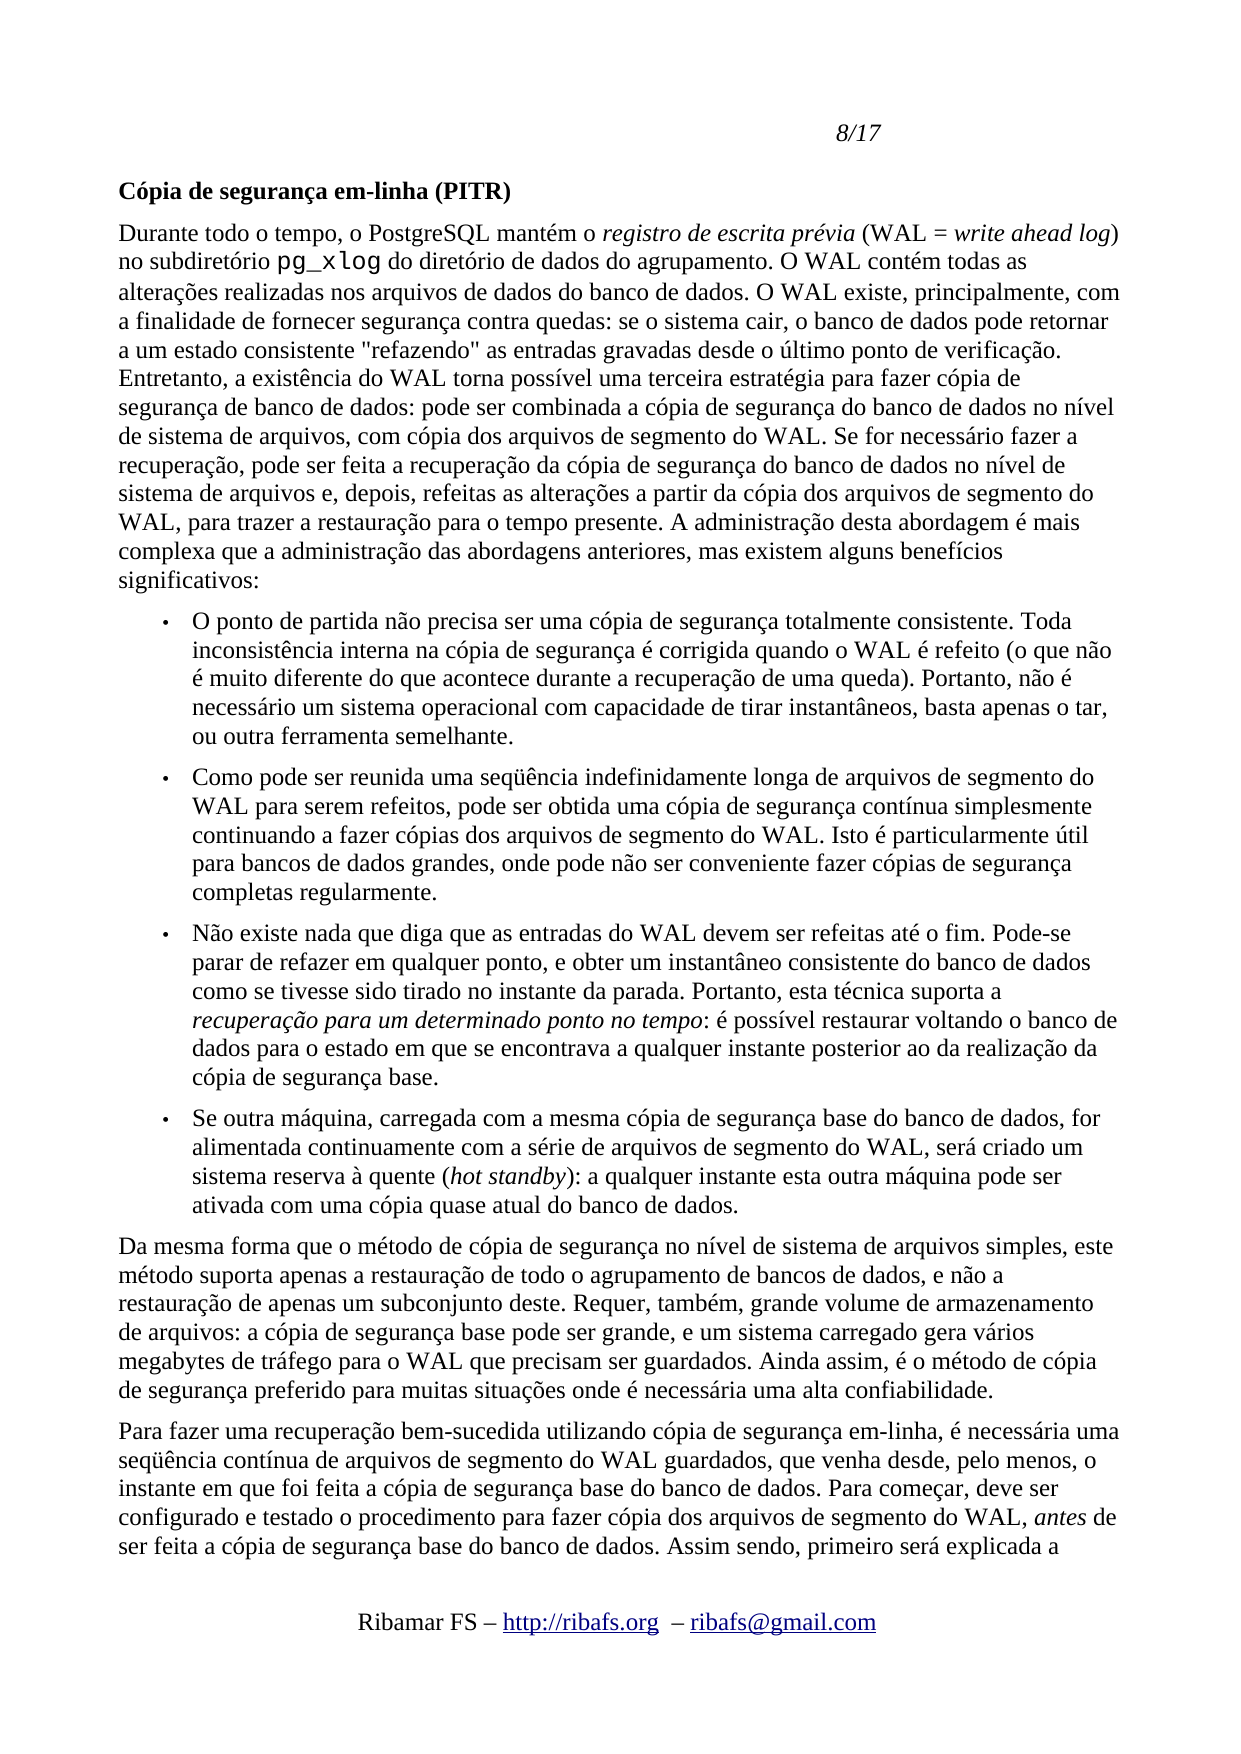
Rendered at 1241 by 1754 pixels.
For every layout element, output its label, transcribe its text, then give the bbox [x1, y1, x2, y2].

text Cópia de segurança em-linha (PITR) [118, 176, 1122, 205]
text Para fazer uma recuperação bem-sucedida utilizando cópia de segurança em-linha, é necessária uma seqüência contínua de arquivos de segmento do WAL guardados, que venha desde, pelo menos, o instante em que foi feita a cópia de segurança base do banco de dados. Para começar, deve ser configurado e testado o procedimento para fazer cópia dos arquivos de segmento do WAL, antes de ser feita a cópia de segurança base do banco de dados. Assim sendo, primeiro será explicada a [118, 1416, 1122, 1560]
list Se outra máquina, carregada com a mesma cópia de segurança base do banco de dados, for alimentada continuamente com a série de arquivos de segmento do WAL, será criado um sistema reserva à quente (hot standby): a qualquer instante esta outra máquina pode ser ativada com uma cópia quase atual do banco de dados. [162, 1103, 1122, 1218]
list O ponto de partida não precisa ser uma cópia de segurança totalmente consistente. Toda inconsistência interna na cópia de segurança é corrigida quando o WAL é refeito (o que não é muito diferente do que acontece durante a recuperação de uma queda). Portanto, não é necessário um sistema operacional com capacidade de tirar instantâneos, basta apenas o tar, ou outra ferramenta semelhante. [162, 606, 1122, 750]
text Durante todo o tempo, o PostgreSQL mantém o registro de escrita prévia (WAL = write ahead log) no subdiretório pg_xlog do diretório de dados do agrupamento. O WAL contém todas as alterações realizadas nos arquivos de dados do banco de dados. O WAL existe, principalmente, com a finalidade de fornecer segurança contra quedas: se o sistema cair, o banco de dados pode retornar a um estado consistente "refazendo" as entradas gravadas desde o último ponto de verificação. Entretanto, a existência do WAL torna possível uma terceira estratégia para fazer cópia de segurança de banco de dados: pode ser combinada a cópia de segurança do banco de dados no nível de sistema de arquivos, com cópia dos arquivos de segmento do WAL. Se for necessário fazer a recuperação, pode ser feita a recuperação da cópia de segurança do banco de dados no nível de sistema de arquivos e, depois, refeitas as alterações a partir da cópia dos arquivos de segmento do WAL, para trazer a restauração para o tempo presente. A administração desta abordagem é mais complexa que a administração das abordagens anteriores, mas existem alguns benefícios significativos: [118, 218, 1122, 593]
text Da mesma forma que o método de cópia de segurança no nível de sistema de arquivos simples, este método suporta apenas a restauração de todo o agrupamento de bancos de dados, e não a restauração de apenas um subconjunto deste. Requer, também, grande volume de armazenamento de arquivos: a cópia de segurança base pode ser grande, e um sistema carregado gera vários megabytes de tráfego para o WAL que precisam ser guardados. Ainda assim, é o método de cópia de segurança preferido para muitas situações onde é necessária uma alta confiabilidade. [118, 1231, 1122, 1403]
list Como pode ser reunida uma seqüência indefinidamente longa de arquivos de segmento do WAL para serem refeitos, pode ser obtida uma cópia de segurança contínua simplesmente continuando a fazer cópias dos arquivos de segmento do WAL. Isto é particularmente útil para bancos de dados grandes, onde pode não ser conveniente fazer cópias de segurança completas regularmente. [162, 762, 1122, 906]
list Não existe nada que diga que as entradas do WAL devem ser refeitas até o fim. Pode-se parar de refazer em qualquer ponto, e obter um instantâneo consistente do banco de dados como se tivesse sido tirado no instante da parada. Portanto, esta técnica suporta a recuperação para um determinado ponto no tempo: é possível restaurar voltando o banco de dados para o estado em que se encontrava a qualquer instante posterior ao da realização da cópia de segurança base. [162, 918, 1122, 1091]
